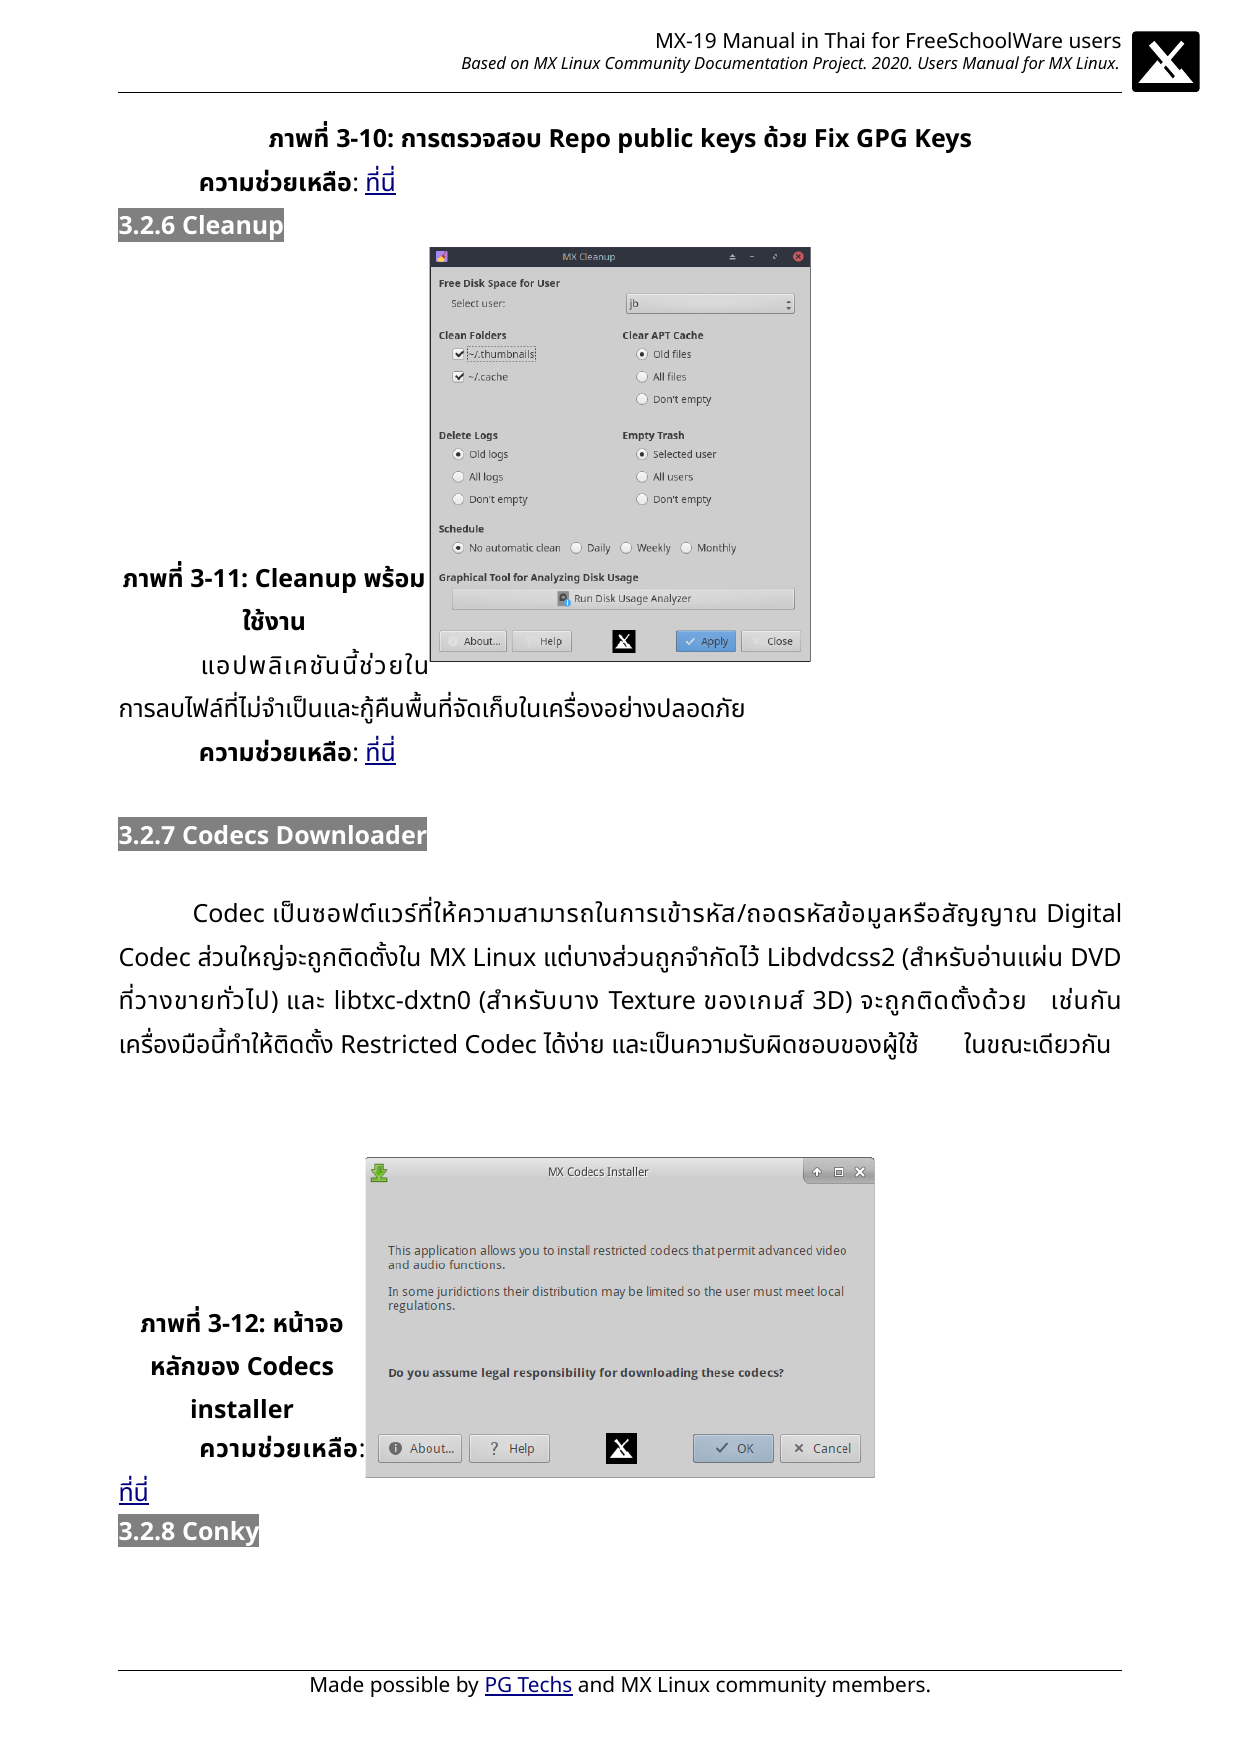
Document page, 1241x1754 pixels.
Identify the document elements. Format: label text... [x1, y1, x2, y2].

text 3.2.6 Cleanup [118, 208, 1122, 242]
text ภาพที่ 3-11: Cleanup พร้อมใช้งาน [118, 560, 429, 642]
text แอปพลิเคชันนี้ช่วยในการลบไฟล์ที่ไม่จำเป็นและกู้คืนพื้นที่จัดเก็บในเครื่องอย่างปลอดภัย [118, 647, 1122, 729]
text [811, 560, 1122, 642]
text ความช่วยเหลือ: ที่นี่ [118, 734, 1122, 772]
text 3.2.7 Codecs Downloader [118, 817, 1122, 851]
picture [429, 247, 811, 662]
picture [365, 1157, 875, 1478]
text ภาพที่ 3-10: การตรวจสอบ Repo public keys ด้วย Fix GPG Keys [118, 121, 1122, 158]
text 3.2.8 Conky [118, 1513, 1122, 1547]
text ความช่วยเหลือ: ที่นี่ [118, 164, 1122, 202]
text ภาพที่ 3-12: หน้าจอหลักของ Codecs installer [118, 1305, 365, 1426]
text Codec เป็นซอฟต์แวร์ที่ให้ความสามารถในการเข้ารหัส/ถอดรหัสข้อมูลหรือสัญญาณ Digital Codec ส่วนใหญ่จะถูกติดตั้งใน MX Linux แต่บางส่วนถูกจำกัดไว้ Libdvdcss2 (สำหรับอ่านแผ่น DVD ที่วางขายทั่วไป) และ libtxc-dxtn0 (สำหรับบาง Texture ของเกมส์ 3D) จะถูกติดตั้งด้วย เช่นกัน เครื่องมือนี้ทำให้ติดตั้ง Restricted Codec ได้ง่าย และเป็นความรับผิดชอบของผู้ใช้ ในขณะเดียวกัน [118, 896, 1122, 1064]
text [875, 1305, 1122, 1426]
text ความช่วยเหลือ: ที่นี่ [118, 1431, 1122, 1508]
